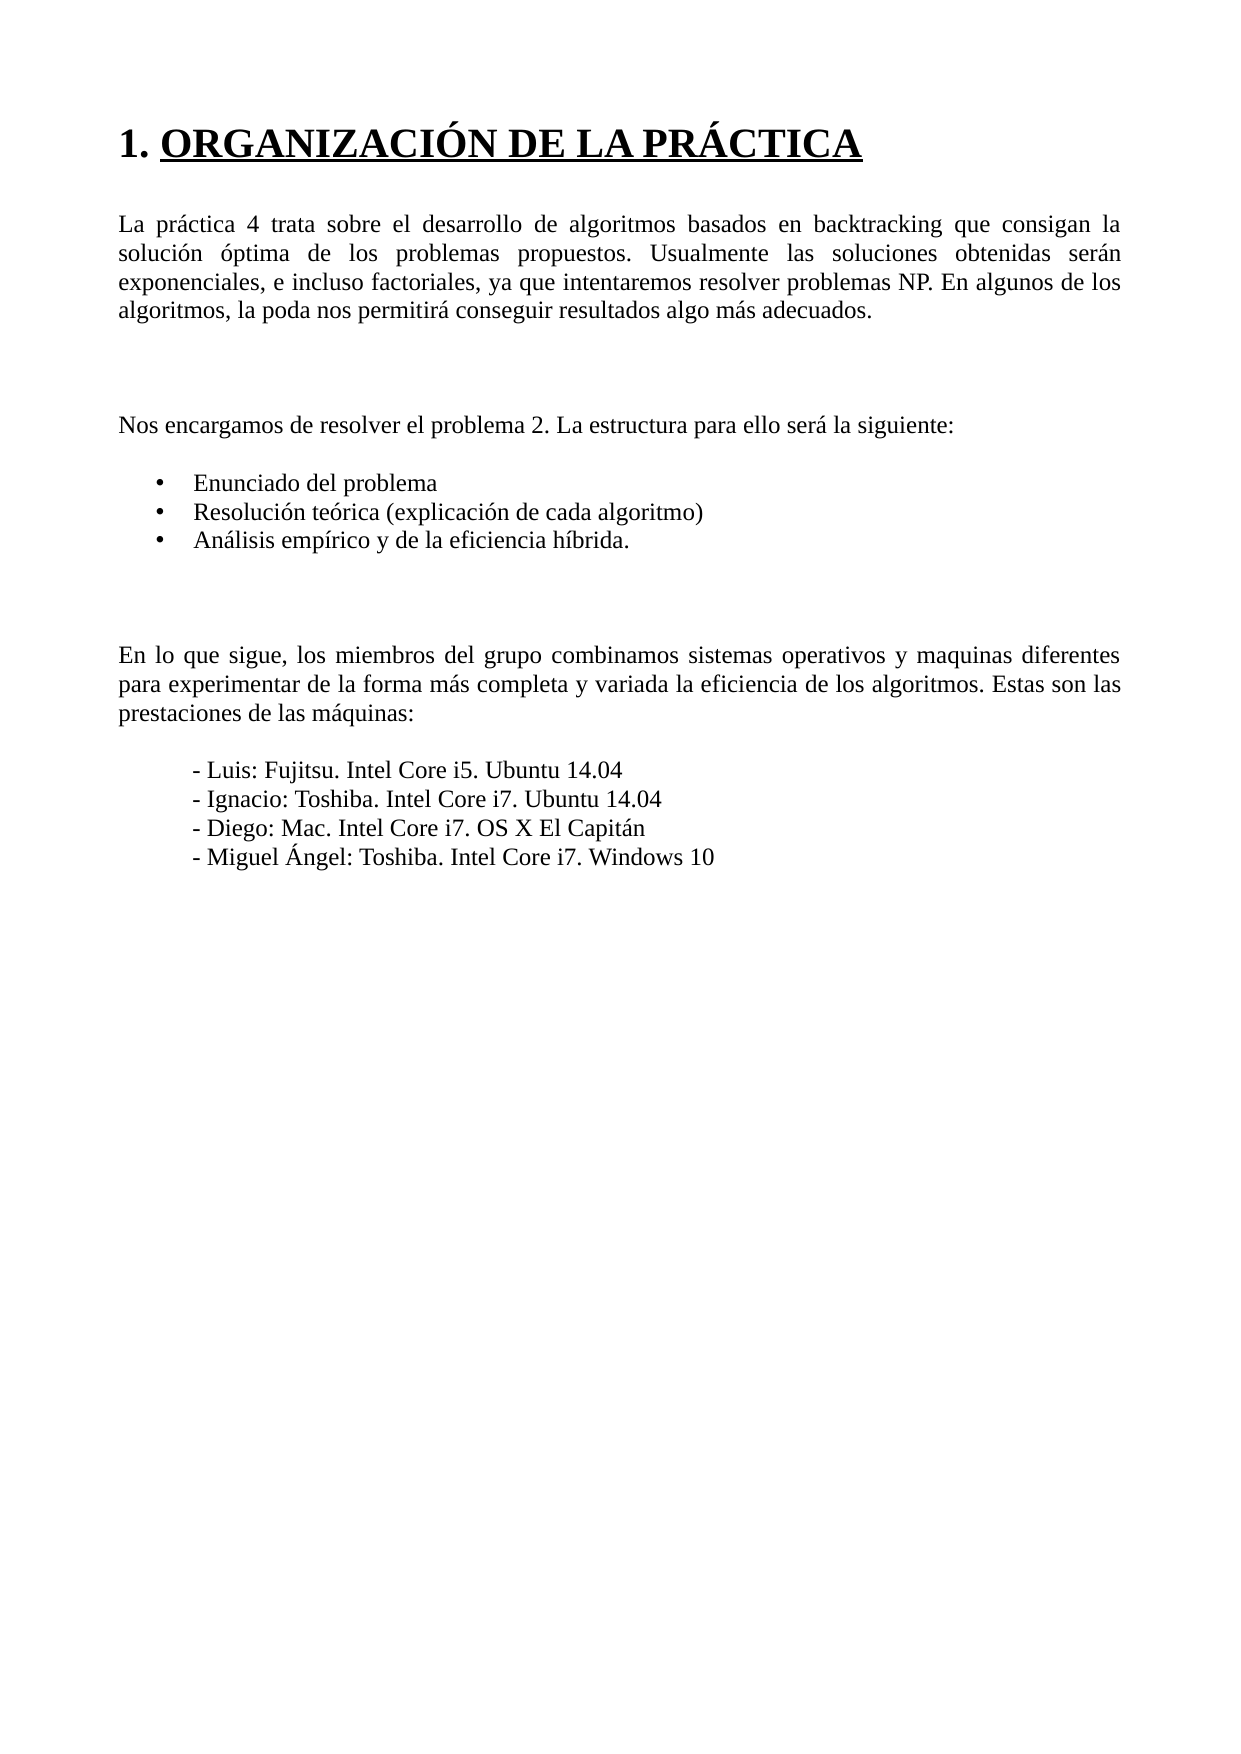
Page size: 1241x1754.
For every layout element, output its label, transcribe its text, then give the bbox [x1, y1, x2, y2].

list Análisis empírico y de la eficiencia híbrida. [156, 525, 1122, 554]
list Resolución teórica (explicación de cada algoritmo) [156, 497, 1122, 525]
text - Diego: Mac. Intel Core i7. OS X El Capitán [118, 813, 1122, 842]
text La práctica 4 trata sobre el desarrollo de algoritmos basados en backtracking que consigan la solución óptima de los problemas propuestos. Usualmente las soluciones obtenidas serán exponenciales, e incluso factoriales, ya que intentaremos resolver problemas NP. En algunos de los algoritmos, la poda nos permitirá conseguir resultados algo más adecuados. [118, 209, 1122, 324]
list Enunciado del problema [156, 468, 1122, 497]
text - Miguel Ángel: Toshiba. Intel Core i7. Windows 10 [118, 842, 1122, 870]
text - Ignacio: Toshiba. Intel Core i7. Ubuntu 14.04 [118, 784, 1122, 813]
text Nos encargamos de resolver el problema 2. La estructura para ello será la siguiente: [118, 410, 1122, 439]
text 1. ORGANIZACIÓN DE LA PRÁCTICA [118, 118, 1122, 166]
text - Luis: Fujitsu. Intel Core i5. Ubuntu 14.04 [118, 755, 1122, 784]
list En lo que sigue, los miembros del grupo combinamos sistemas operativos y maquinas diferentes para experimentar de la forma más completa y variada la eficiencia de los algoritmos. Estas son las prestaciones de las máquinas: [83, 640, 1122, 727]
